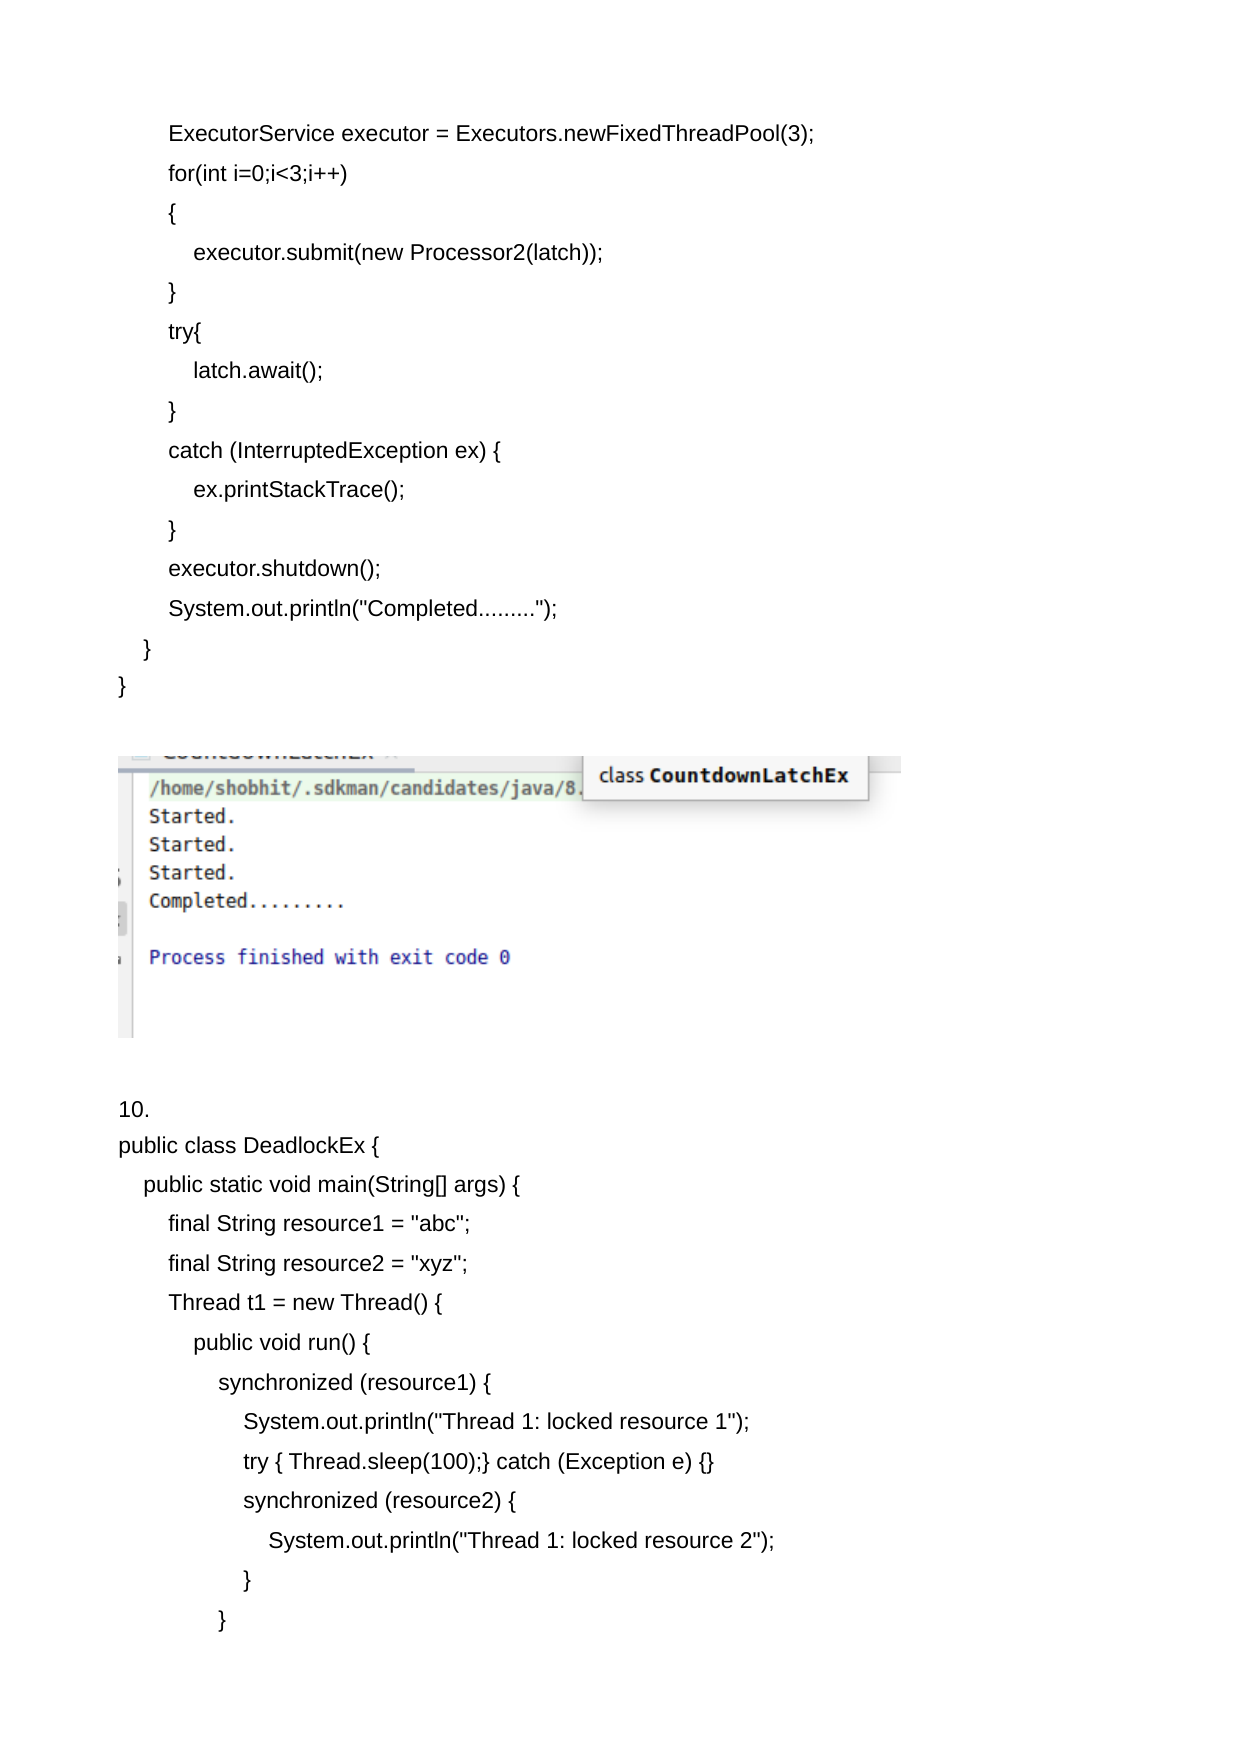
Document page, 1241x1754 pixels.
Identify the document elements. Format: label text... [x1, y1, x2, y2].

text 10. [118, 1096, 1122, 1122]
text synchronized (resource1) { [118, 1367, 1122, 1395]
text synchronized (resource2) { [118, 1485, 1122, 1514]
text try{ [118, 316, 1122, 345]
text public void run() { [118, 1327, 1122, 1356]
text ExecutorService executor = Executors.newFixedThreadPool(3); [118, 118, 1122, 147]
text } [118, 276, 1122, 305]
text catch (InterruptedException ex) { [118, 435, 1122, 463]
text } [118, 672, 1122, 699]
text Thread t1 = new Thread() { [118, 1287, 1122, 1316]
text for(int i=0;i<3;i++) [118, 158, 1122, 186]
text System.out.println("Thread 1: locked resource 2"); [118, 1525, 1122, 1554]
text try { Thread.sleep(100);} catch (Exception e) {} [118, 1446, 1122, 1474]
text public class DeadlockEx { [118, 1132, 1122, 1159]
text } [118, 1564, 1122, 1593]
text } [118, 514, 1122, 543]
text executor.shutdown(); [118, 553, 1122, 582]
text } [118, 1604, 1122, 1633]
text { [118, 197, 1122, 226]
text executor.submit(new Processor2(latch)); [118, 237, 1122, 266]
text latch.await(); [118, 356, 1122, 384]
text System.out.println("Thread 1: locked resource 1"); [118, 1406, 1122, 1435]
picture [118, 756, 901, 1038]
text final String resource2 = "xyz"; [118, 1248, 1122, 1277]
text ex.printStackTrace(); [118, 474, 1122, 503]
text } [118, 633, 1122, 661]
text System.out.println("Completed........."); [118, 593, 1122, 622]
text public static void main(String[] args) { [118, 1169, 1122, 1197]
text final String resource1 = "abc"; [118, 1208, 1122, 1237]
text } [118, 395, 1122, 424]
